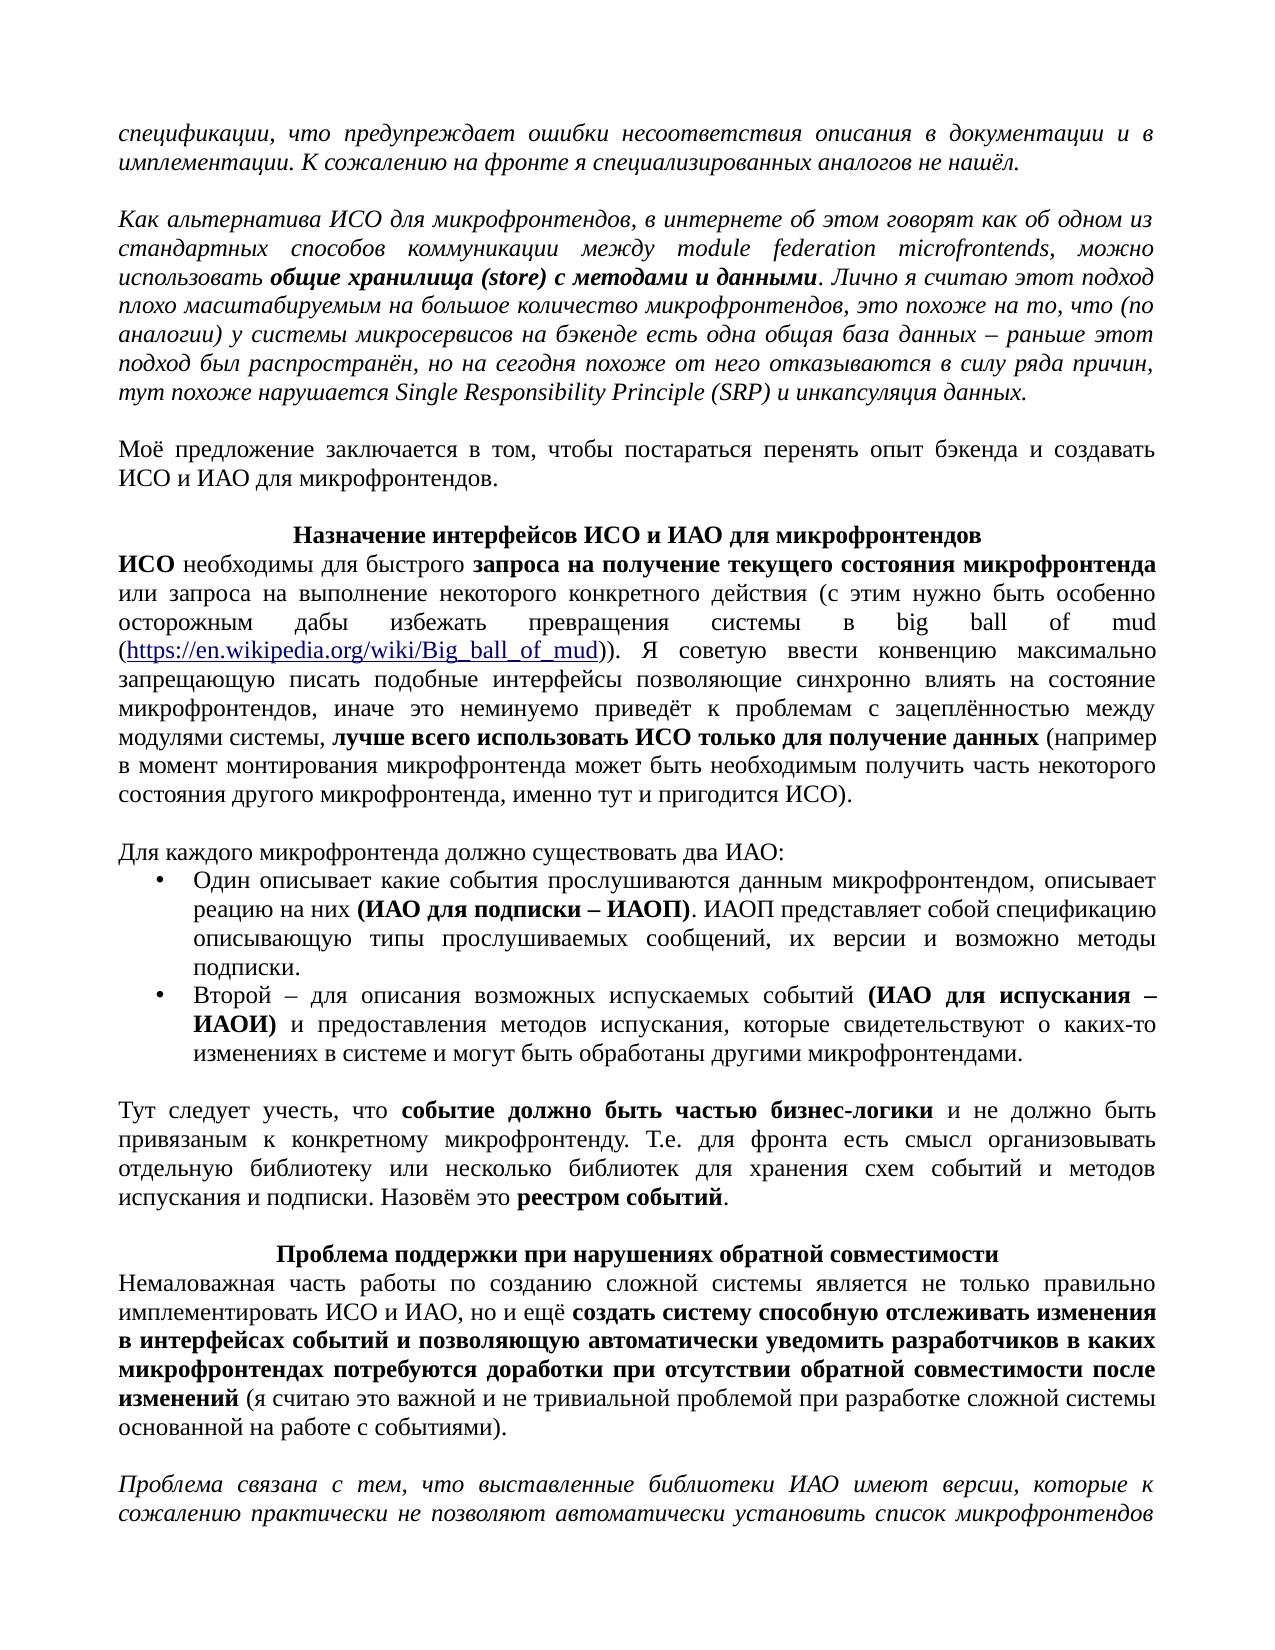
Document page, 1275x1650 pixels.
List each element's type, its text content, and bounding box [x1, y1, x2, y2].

list Один описывает какие события прослушиваются данным микрофронтендом, описывает реацию на них (ИАО для подписки – ИАОП). ИАОП представляет собой спецификацию описывающую типы прослушиваемых сообщений, их версии и возможно методы подписки. [156, 866, 1157, 981]
text Проблема связана с тем, что выставленные библиотеки ИАО имеют версии, которые к сожалению практически не позволяют автоматически установить список микрофронтендов [118, 1469, 1157, 1527]
text Как альтернатива ИСО для микрофронтендов, в интернете об этом говорят как об одном из стандартных способов коммуникации между module federation microfrontends, можно использовать общие хранилища (store) с методами и данными. Лично я считаю этот подход плохо масштабируемым на большое количество микрофронтендов, это похоже на то, что (по аналогии) у системы микросервисов на бэкенде есть одна общая база данных – раньше этот подход был распространён, но на сегодня похоже от него отказываются в силу ряда причин, тут похоже нарушается Single Responsibility Principle (SRP) и инкапсуляция данных. [118, 204, 1157, 406]
text Для каждого микрофронтенда должно существовать два ИАО: [118, 837, 1157, 866]
text ИСО необходимы для быстрого запроса на получение текущего состояния микрофронтенда или запроса на выполнение некоторого конкретного действия (с этим нужно быть особенно осторожным дабы избежать превращения системы в big ball of mud (https://en.wikipedia.org/wiki/Big_ball_of_mud)). Я советую ввести конвенцию максимально запрещающую писать подобные интерфейсы позволяющие синхронно влиять на состояние микрофронтендов, иначе это неминуемо приведёт к проблемам с зацеплённостью между модулями системы, лучше всего использовать ИСО только для получение данных (например в момент монтирования микрофронтенда может быть необходимым получить часть некоторого состояния другого микрофронтенда, именно тут и пригодится ИСО). [118, 549, 1157, 808]
list Второй – для описания возможных испускаемых событий (ИАО для испускания – ИАОИ) и предоставления методов испускания, которые свидетельствуют о каких-то изменениях в системе и могут быть обработаны другими микрофронтендами. [156, 981, 1157, 1067]
text Проблема поддержки при нарушениях обратной совместимости [118, 1239, 1157, 1268]
text спецификации, что предупреждает ошибки несоответствия описания в документации и в имплементации. К сожалению на фронте я специализированных аналогов не нашёл. [118, 118, 1157, 176]
text Тут следует учесть, что событие должно быть частью бизнес-логики и не должно быть привязаным к конкретному микрофронтенду. Т.е. для фронта есть смысл организовывать отдельную библиотеку или несколько библиотек для хранения схем событий и методов испускания и подписки. Назовём это реестром событий. [118, 1096, 1157, 1211]
text Моё предложение заключается в том, чтобы постараться перенять опыт бэкенда и создавать ИСО и ИАО для микрофронтендов. [118, 434, 1157, 492]
text Немаловажная часть работы по созданию сложной системы является не только правильно имплементировать ИСО и ИАО, но и ещё создать систему способную отслеживать изменения в интерфейсах событий и позволяющую автоматически уведомить разработчиков в каких микрофронтендах потребуются доработки при отсутствии обратной совместимости после изменений (я считаю это важной и не тривиальной проблемой при разработке сложной системы основанной на работе с событиями). [118, 1268, 1157, 1441]
text Назначение интерфейсов ИСО и ИАО для микрофронтендов [118, 521, 1157, 549]
